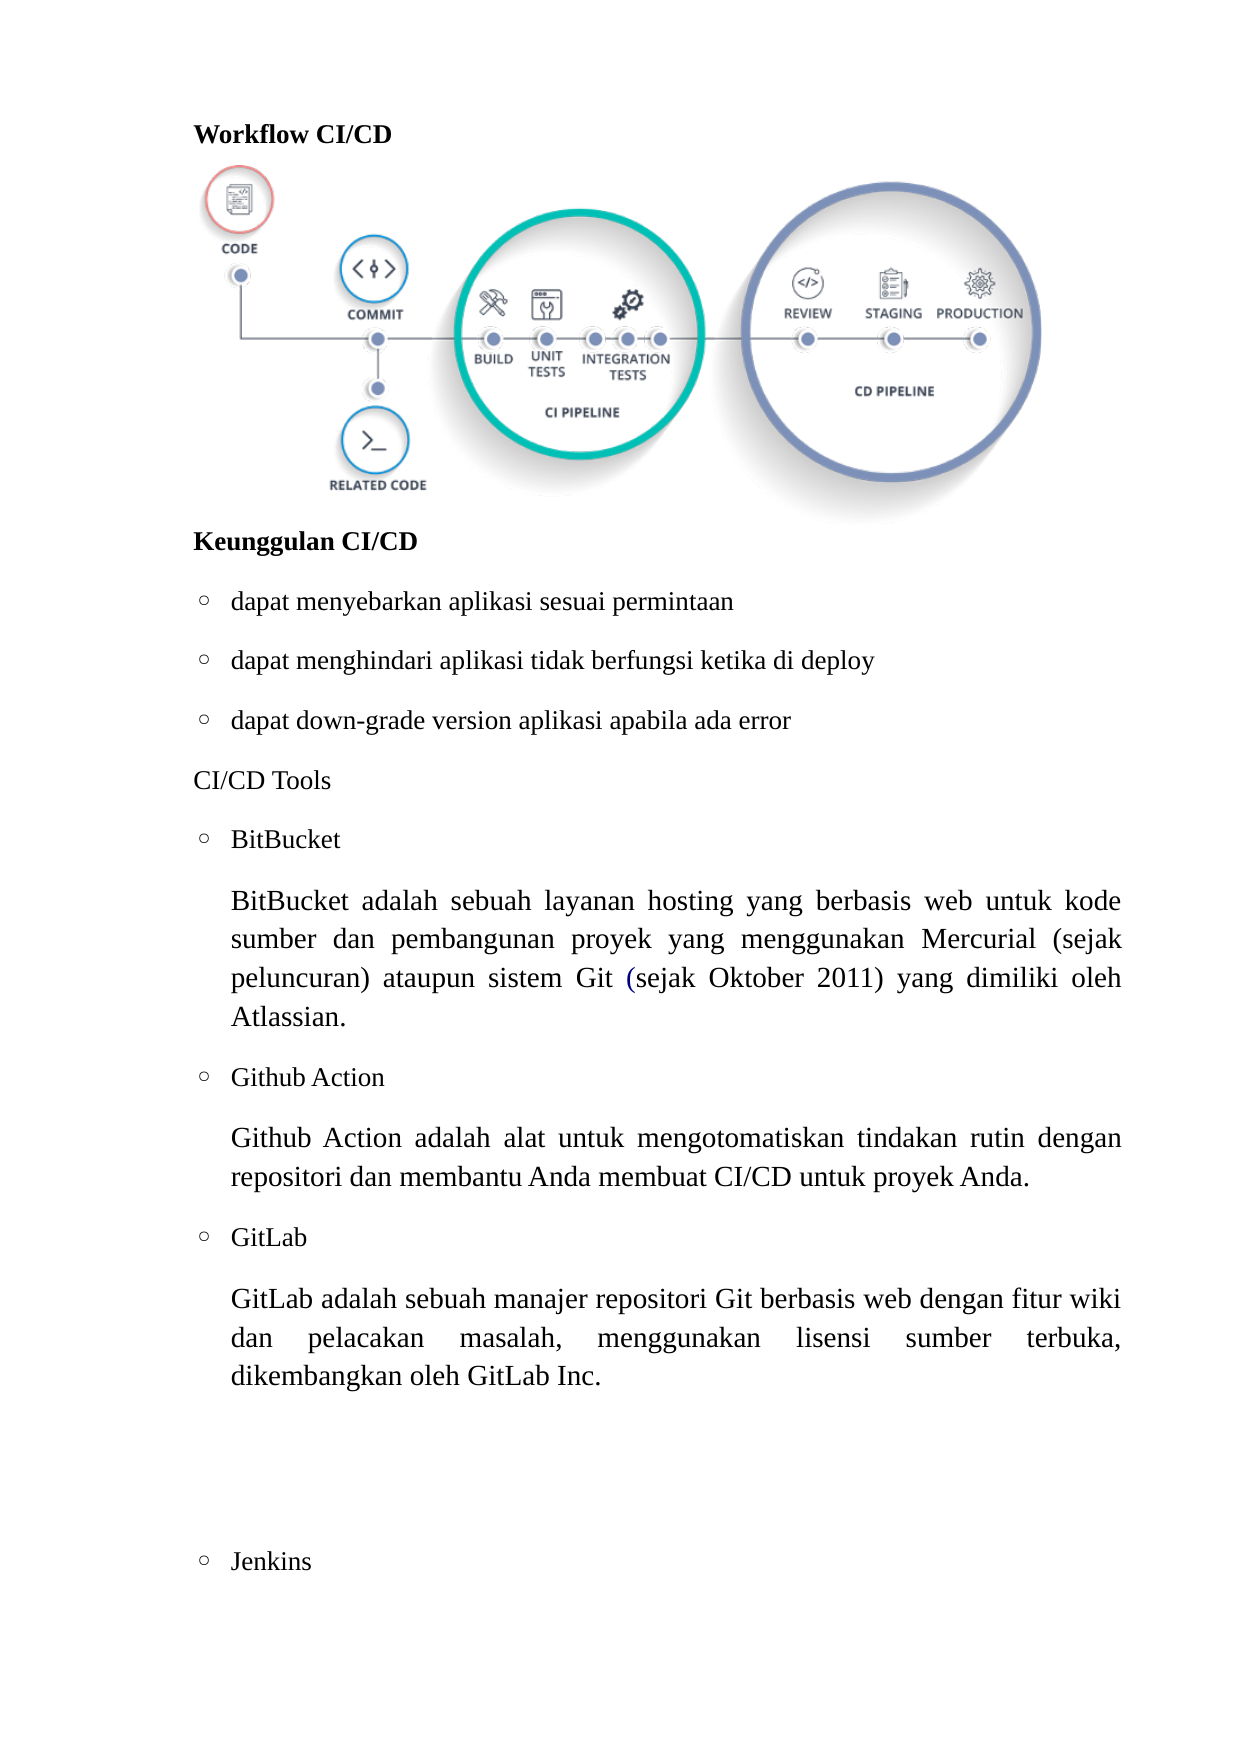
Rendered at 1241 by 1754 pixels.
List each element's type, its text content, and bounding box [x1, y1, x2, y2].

list GitLab [193, 1221, 1122, 1253]
list CI/CD Tools [156, 764, 1122, 795]
list dapat down-grade version aplikasi apabila ada error [193, 704, 1122, 735]
picture [198, 165, 1042, 526]
list Jenkins [193, 1545, 1122, 1576]
list GitLab adalah sebuah manajer repositori Git berbasis web dengan fitur wiki dan pelacakan masalah, menggunakan lisensi sumber terbuka, dikembangkan oleh GitLab Inc. [193, 1281, 1122, 1392]
list Github Action adalah alat untuk mengotomatiskan tindakan rutin dengan repositori dan membantu Anda membuat CI/CD untuk proyek Anda. [193, 1121, 1122, 1193]
list BitBucket adalah sebuah layanan hosting yang berbasis web untuk kode sumber dan pembangunan proyek yang menggunakan Mercurial (sejak peluncuran) ataupun sistem Git (sejak Oktober 2011) yang dimiliki oleh Atlassian. [193, 883, 1122, 1032]
list dapat menghindari aplikasi tidak berfungsi ketika di deploy [193, 644, 1122, 676]
list Keunggulan CI/CD [156, 237, 1122, 556]
list Workflow CI/CD [156, 118, 1122, 149]
list BitBucket [193, 823, 1122, 854]
list dapat menyebarkan aplikasi sesuai permintaan [193, 585, 1122, 616]
list Github Action [193, 1061, 1122, 1092]
